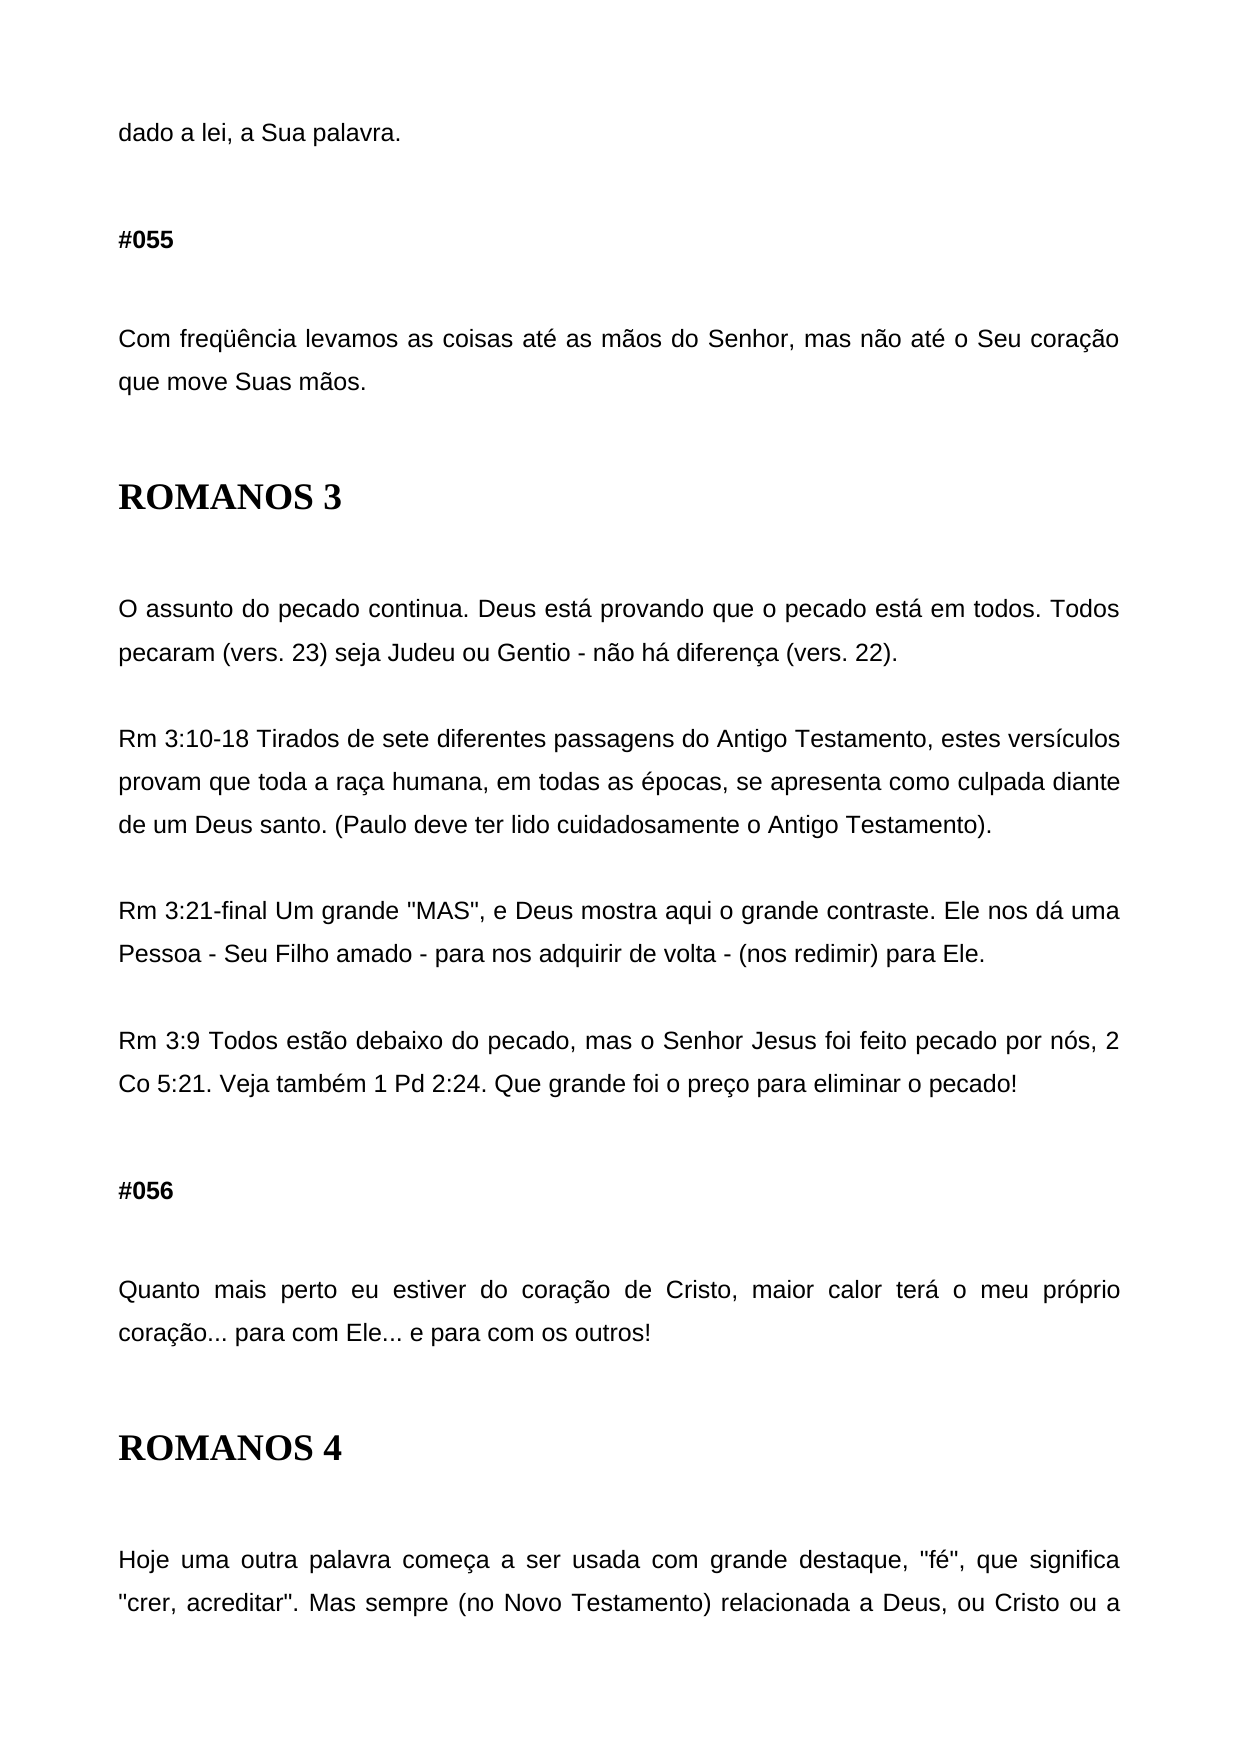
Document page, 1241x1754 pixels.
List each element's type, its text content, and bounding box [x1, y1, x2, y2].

subtitle ROMANOS 3 [118, 474, 1122, 517]
text Hoje uma outra palavra começa a ser usada com grande destaque, "fé", que significa "crer, acreditar". Mas sempre (no Novo Testamento) relacionada a Deus, ou Cristo ou a [118, 1545, 1122, 1617]
text Com freqüência levamos as coisas até as mãos do Senhor, mas não até o Seu coração que move Suas mãos. [118, 324, 1122, 396]
subtitle ROMANOS 4 [118, 1425, 1122, 1468]
subtitle #055 [118, 225, 1122, 254]
text dado a lei, a Sua palavra. [118, 118, 1122, 147]
text O assunto do pecado continua. Deus está provando que o pecado está em todos. Todos pecaram (vers. 23) seja Judeu ou Gentio - não há diferença (vers. 22). [118, 594, 1122, 666]
subtitle #056 [118, 1176, 1122, 1205]
text Rm 3:9 Todos estão debaixo do pecado, mas o Senhor Jesus foi feito pecado por nós, 2 Co 5:21. Veja também 1 Pd 2:24. Que grande foi o preço para eliminar o pecado! [118, 1026, 1122, 1098]
text Quanto mais perto eu estiver do coração de Cristo, maior calor terá o meu próprio coração... para com Ele... e para com os outros! [118, 1275, 1122, 1347]
text Rm 3:10-18 Tirados de sete diferentes passagens do Antigo Testamento, estes versículos provam que toda a raça humana, em todas as épocas, se apresenta como culpada diante de um Deus santo. (Paulo deve ter lido cuidadosamente o Antigo Testamento). [118, 724, 1122, 839]
text Rm 3:21-final Um grande "MAS", e Deus mostra aqui o grande contraste. Ele nos dá uma Pessoa - Seu Filho amado - para nos adquirir de volta - (nos redimir) para Ele. [118, 896, 1122, 968]
